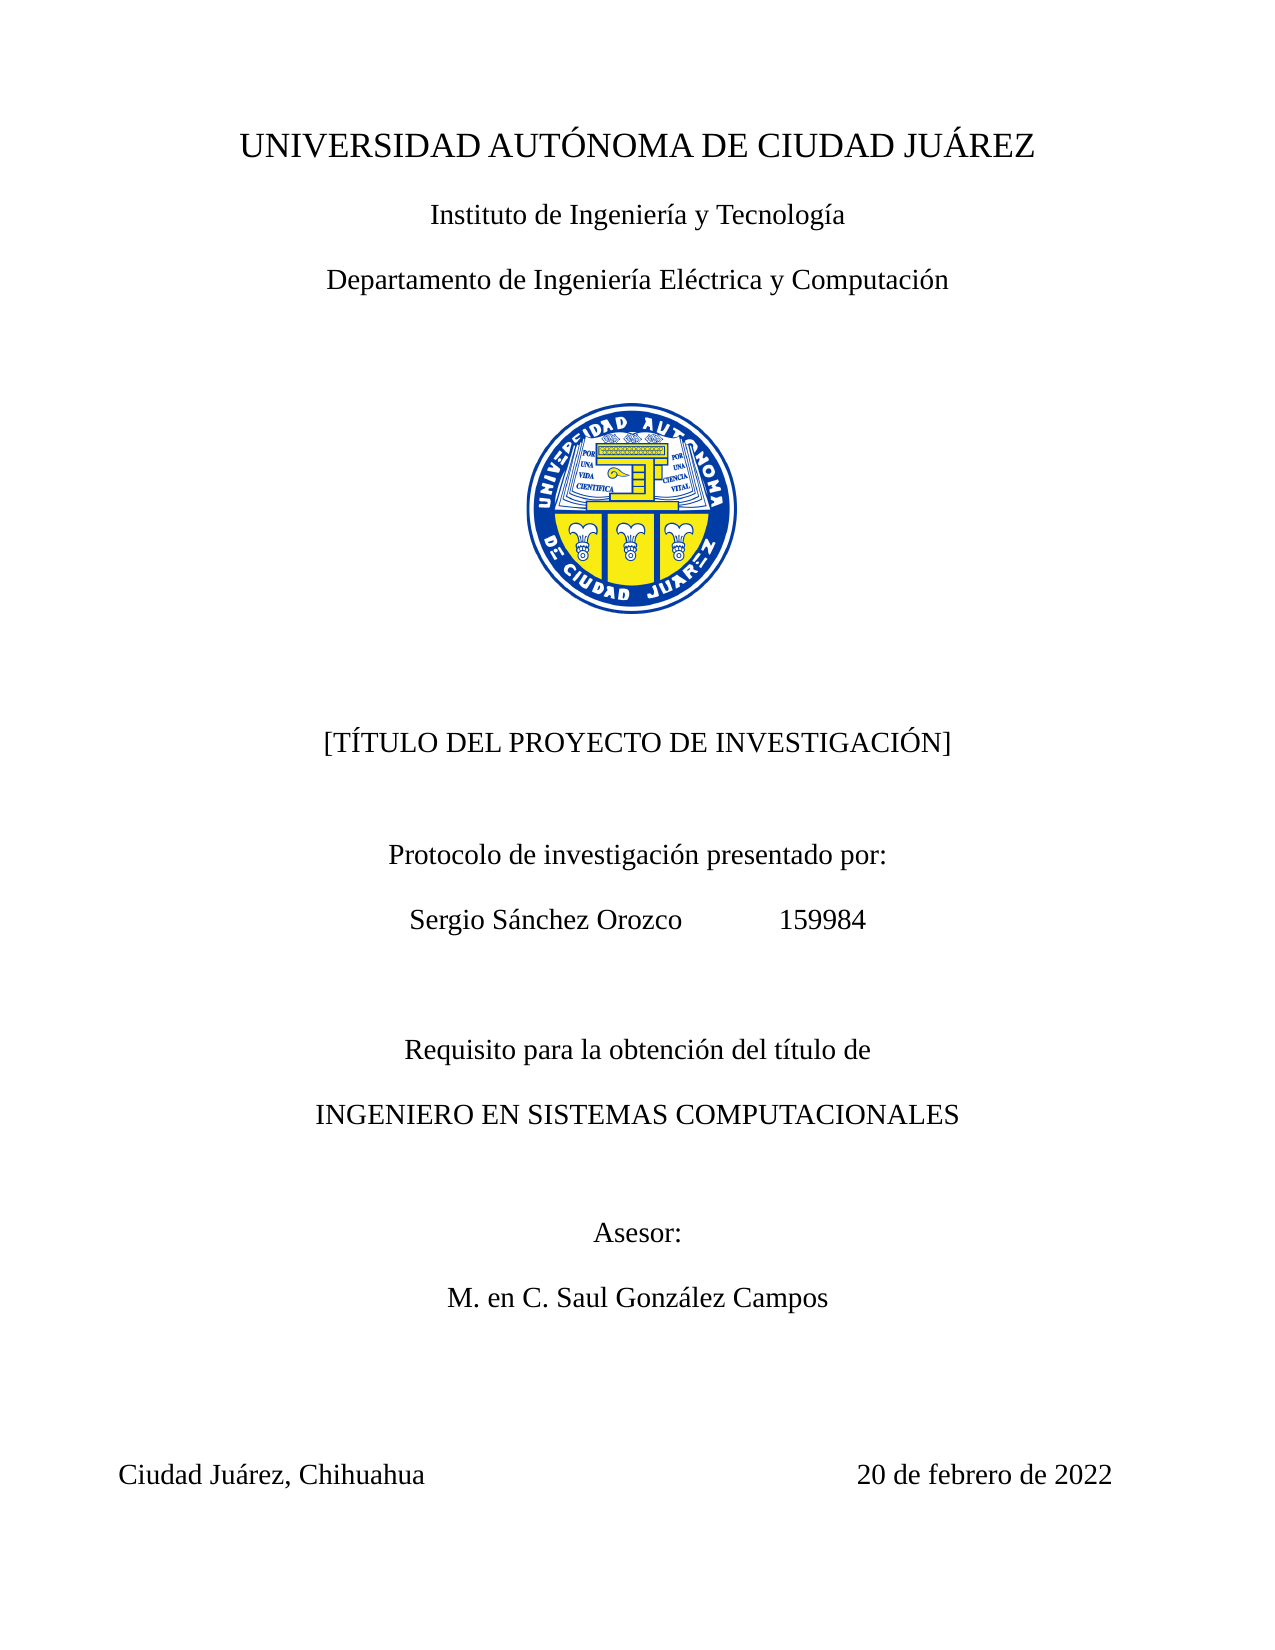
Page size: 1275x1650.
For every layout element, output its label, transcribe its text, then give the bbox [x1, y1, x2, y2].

text Instituto de Ingeniería y Tecnología [118, 197, 1157, 231]
text Ciudad Juárez, Chihuahua 20 de febrero de 2022 [118, 1457, 1157, 1491]
text [TÍTULO DEL PROYECTO DE INVESTIGACIÓN] [118, 725, 1157, 758]
text Protocolo de investigación presentado por: [118, 837, 1157, 870]
text INGENIERO EN SISTEMAS COMPUTACIONALES [118, 1097, 1157, 1130]
text UNIVERSIDAD AUTÓNOMA DE CIUDAD JUÁREZ [118, 124, 1157, 165]
text Sergio Sánchez Orozco 159984 [118, 902, 1157, 935]
text Requisito para la obtención del título de [118, 1032, 1157, 1065]
text Departamento de Ingeniería Eléctrica y Computación [118, 262, 1157, 296]
text M. en C. Saul González Campos [118, 1280, 1157, 1313]
picture [526, 403, 737, 614]
text Asesor: [118, 1215, 1157, 1248]
